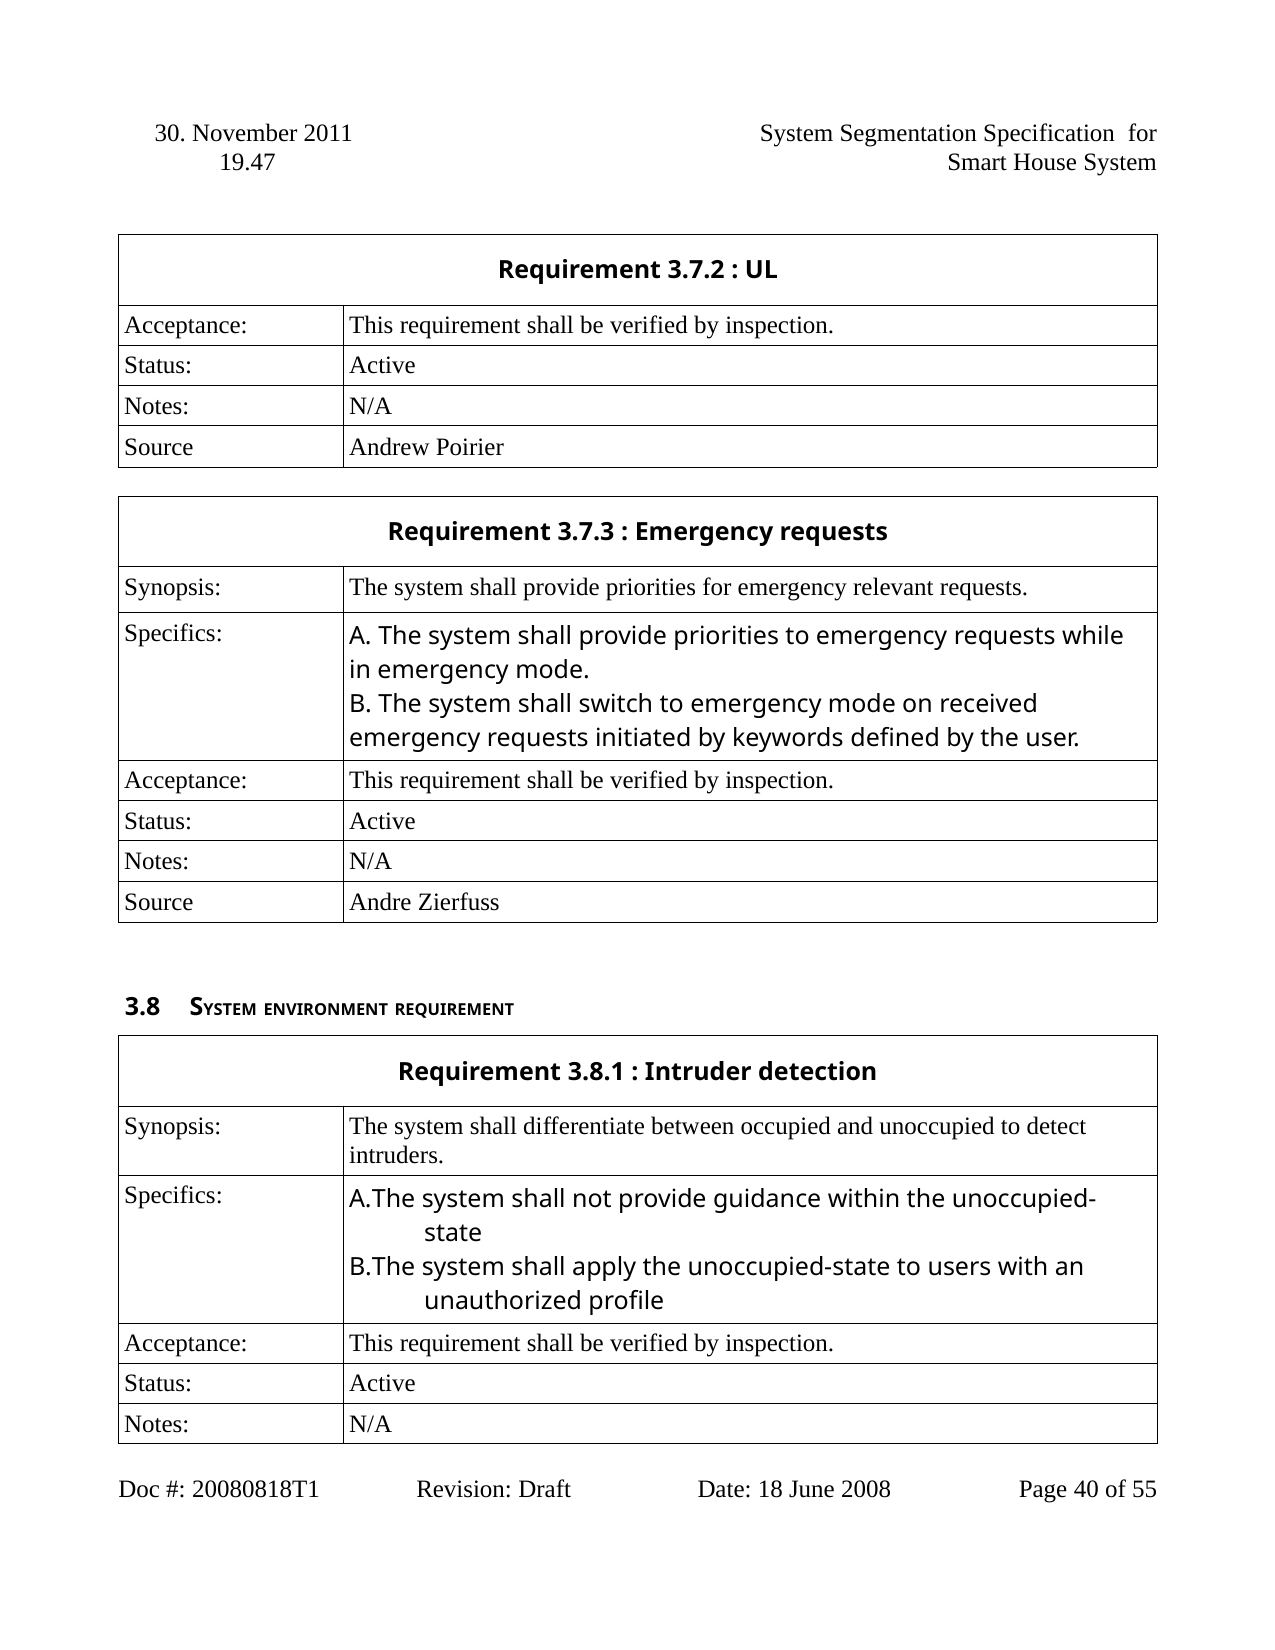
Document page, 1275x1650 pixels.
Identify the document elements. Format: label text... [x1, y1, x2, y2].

table_cell Acceptance: [119, 1324, 343, 1363]
table_cell Specifics: [119, 613, 343, 760]
table_cell Andrew Poirier [344, 426, 1157, 467]
table_cell The system shall not provide guidance within the unoccupied-state The system shall apply the unoccupied-state to users with an unauthorized profile [344, 1176, 1157, 1322]
table_cell Specifics: [119, 1176, 343, 1322]
table_cell Acceptance: [119, 761, 343, 800]
table_cell Acceptance: [119, 306, 343, 345]
table_cell The system shall differentiate between occupied and unoccupied to detect intruders. [344, 1107, 1157, 1174]
table_cell Synopsis: [119, 567, 343, 612]
table_cell This requirement shall be verified by inspection. [344, 761, 1157, 800]
table_header Requirement 3.7.3 : Emergency requests [119, 497, 1157, 566]
table_cell Source [119, 426, 343, 467]
table_cell Notes: [119, 1404, 343, 1443]
table_cell Source [119, 882, 343, 922]
table_cell Status: [119, 346, 343, 385]
table_cell This requirement shall be verified by inspection. [344, 1324, 1157, 1363]
table_header Requirement 3.7.2 : UL [119, 235, 1157, 304]
table_cell Status: [119, 801, 343, 840]
table_cell N/A [344, 386, 1157, 425]
table_cell Synopsis: [119, 1107, 343, 1174]
table_cell This requirement shall be verified by inspection. [344, 306, 1157, 345]
table_cell A. The system shall provide priorities to emergency requests while in emergency mode. B. The system shall switch to emergency mode on received emergency requests initiated by keywords defined by the user. [344, 613, 1157, 760]
table_cell Active [344, 346, 1157, 385]
table_cell Andre Zierfuss [344, 882, 1157, 922]
table_cell Active [344, 1364, 1157, 1403]
table_cell Status: [119, 1364, 343, 1403]
table_header Requirement 3.8.1 : Intruder detection [119, 1036, 1157, 1106]
table_cell Active [344, 801, 1157, 840]
table_cell Notes: [119, 841, 343, 881]
table_cell The system shall provide priorities for emergency relevant requests. [344, 567, 1157, 612]
subtitle System environment requirement [118, 988, 1157, 1022]
table_cell N/A [344, 1404, 1157, 1443]
table_cell Notes: [119, 386, 343, 425]
table_cell N/A [344, 841, 1157, 881]
